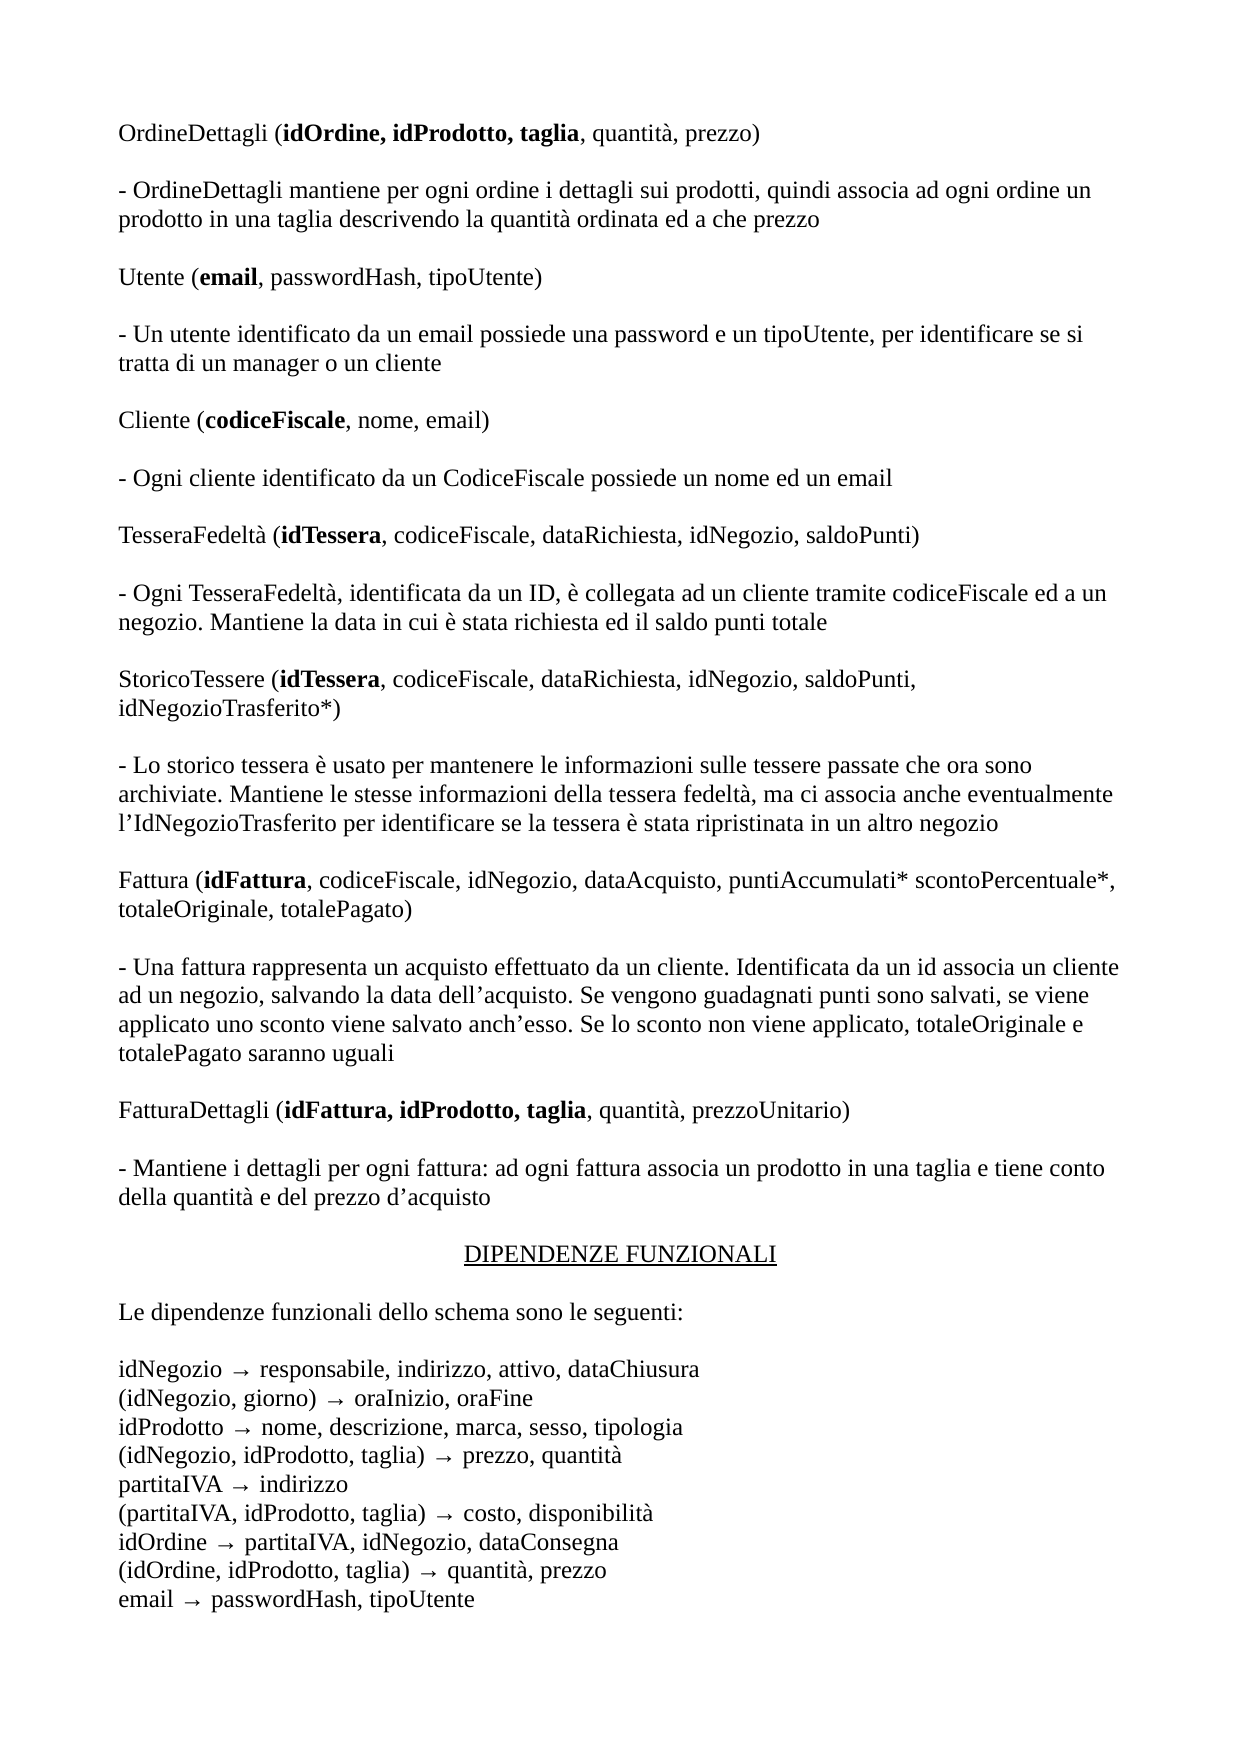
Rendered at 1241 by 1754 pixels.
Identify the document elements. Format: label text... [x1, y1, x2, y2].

text Le dipendenze funzionali dello schema sono le seguenti: [118, 1297, 1122, 1326]
text Cliente (codiceFiscale, nome, email) [118, 406, 1122, 434]
text - Un utente identificato da un email possiede una password e un tipoUtente, per identificare se si tratta di un manager o un cliente [118, 319, 1122, 377]
text (idNegozio, giorno) → oraInizio, oraFine [118, 1383, 1122, 1412]
text - Ogni cliente identificato da un CodiceFiscale possiede un nome ed un email [118, 463, 1122, 492]
text idProdotto → nome, descrizione, marca, sesso, tipologia [118, 1412, 1122, 1441]
text FatturaDettagli (idFattura, idProdotto, taglia, quantità, prezzoUnitario) [118, 1096, 1122, 1124]
text (partitaIVA, idProdotto, taglia) → costo, disponibilità [118, 1498, 1122, 1527]
text - Una fattura rappresenta un acquisto effettuato da un cliente. Identificata da un id associa un cliente ad un negozio, salvando la data dell’acquisto. Se vengono guadagnati punti sono salvati, se viene applicato uno sconto viene salvato anch’esso. Se lo sconto non viene applicato, totaleOriginale e totalePagato saranno uguali [118, 952, 1122, 1067]
text StoricoTessere (idTessera, codiceFiscale, dataRichiesta, idNegozio, saldoPunti, idNegozioTrasferito*) [118, 664, 1122, 722]
text - Ogni TesseraFedeltà, identificata da un ID, è collegata ad un cliente tramite codiceFiscale ed a un negozio. Mantiene la data in cui è stata richiesta ed il saldo punti totale [118, 578, 1122, 636]
text partitaIVA → indirizzo [118, 1469, 1122, 1498]
text (idNegozio, idProdotto, taglia) → prezzo, quantità [118, 1441, 1122, 1469]
text Fattura (idFattura, codiceFiscale, idNegozio, dataAcquisto, puntiAccumulati* scontoPercentuale*, totaleOriginale, totalePagato) [118, 866, 1122, 923]
text idOrdine → partitaIVA, idNegozio, dataConsegna [118, 1527, 1122, 1556]
text - Mantiene i dettagli per ogni fattura: ad ogni fattura associa un prodotto in una taglia e tiene conto della quantità e del prezzo d’acquisto [118, 1153, 1122, 1211]
text DIPENDENZE FUNZIONALI [118, 1239, 1122, 1268]
text Utente (email, passwordHash, tipoUtente) [118, 262, 1122, 291]
text (idOrdine, idProdotto, taglia) → quantità, prezzo [118, 1556, 1122, 1584]
text - OrdineDettagli mantiene per ogni ordine i dettagli sui prodotti, quindi associa ad ogni ordine un prodotto in una taglia descrivendo la quantità ordinata ed a che prezzo [118, 176, 1122, 233]
text - Lo storico tessera è usato per mantenere le informazioni sulle tessere passate che ora sono archiviate. Mantiene le stesse informazioni della tessera fedeltà, ma ci associa anche eventualmente l’IdNegozioTrasferito per identificare se la tessera è stata ripristinata in un altro negozio [118, 751, 1122, 837]
text OrdineDettagli (idOrdine, idProdotto, taglia, quantità, prezzo) [118, 118, 1122, 147]
text TesseraFedeltà (idTessera, codiceFiscale, dataRichiesta, idNegozio, saldoPunti) [118, 521, 1122, 549]
text email → passwordHash, tipoUtente [118, 1584, 1122, 1613]
text idNegozio → responsabile, indirizzo, attivo, dataChiusura [118, 1354, 1122, 1383]
